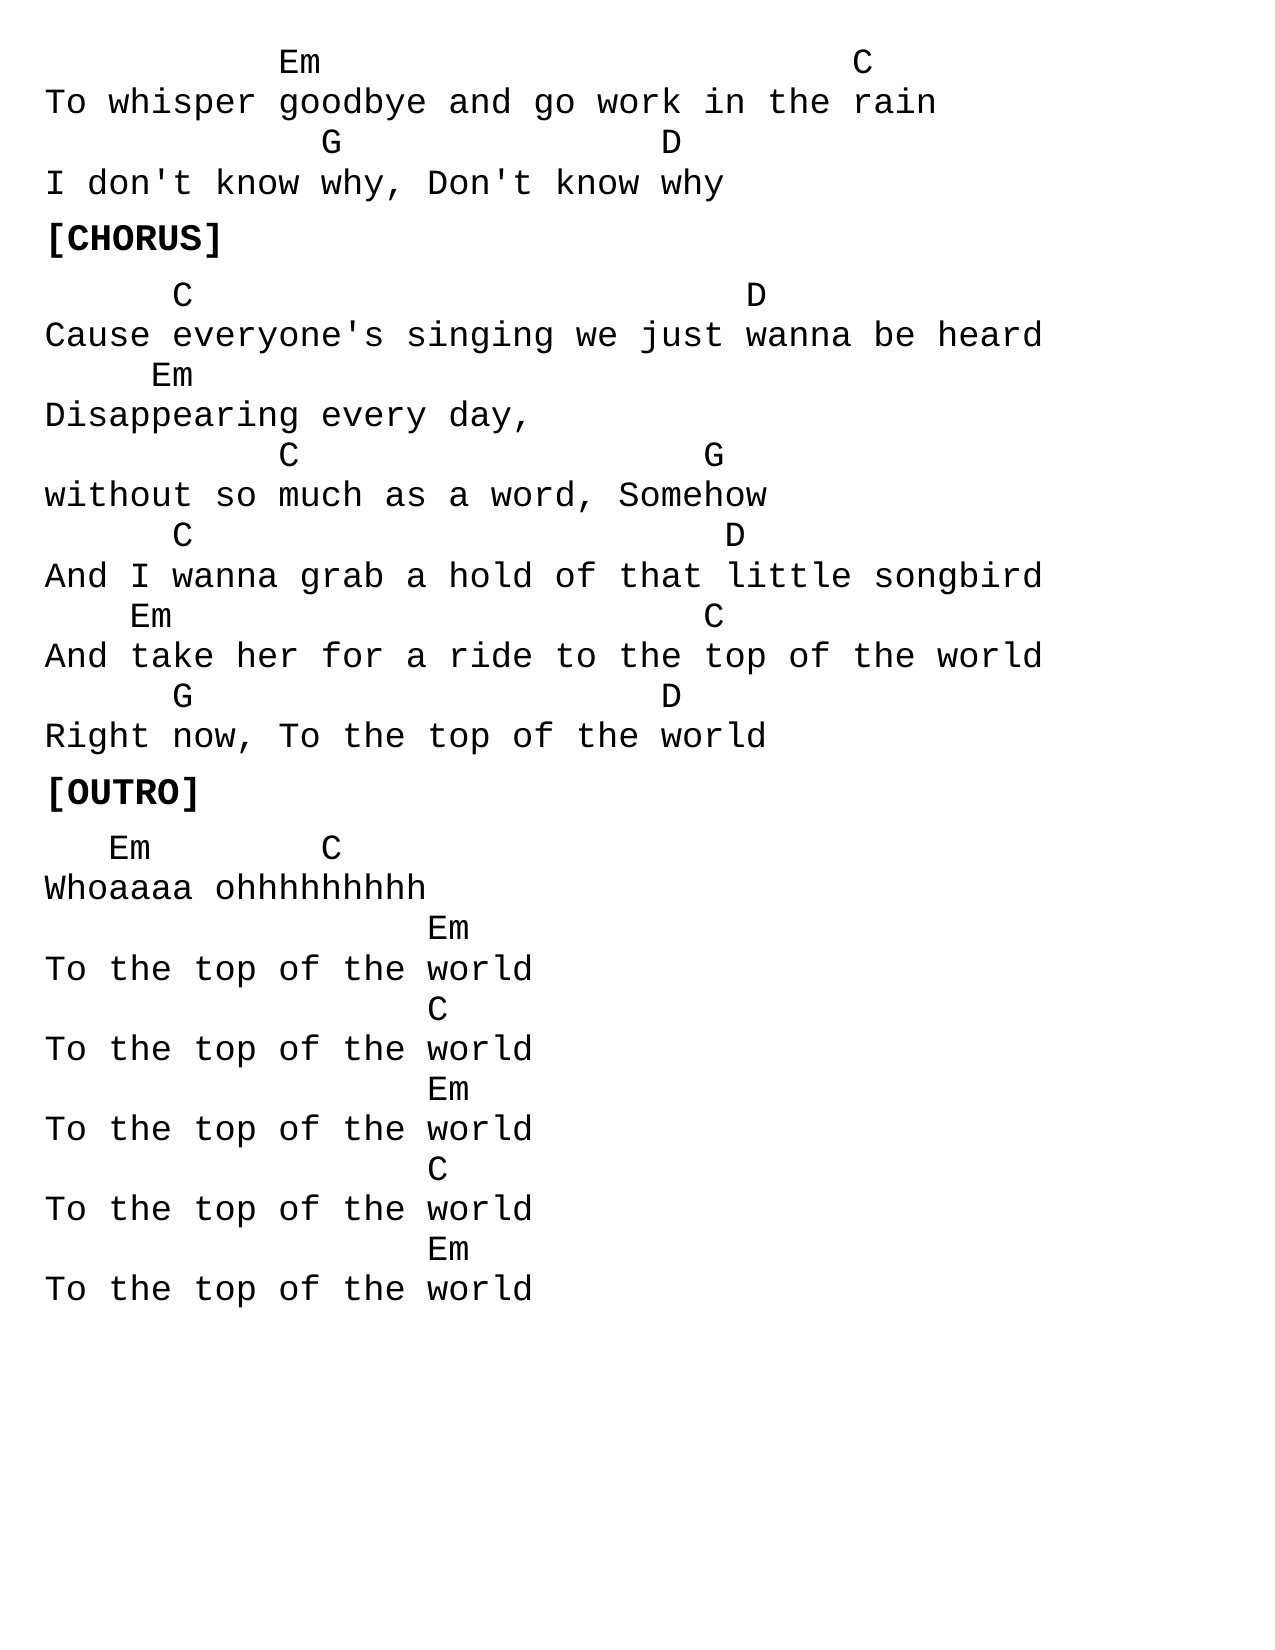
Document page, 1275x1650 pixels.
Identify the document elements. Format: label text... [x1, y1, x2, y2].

text G D [44, 124, 1231, 164]
text To the top of the world [44, 950, 1231, 991]
text And take her for a ride to the top of the world [44, 638, 1231, 678]
text Em C [44, 598, 1231, 638]
text To whisper goodbye and go work in the rain [44, 84, 1231, 124]
text To the top of the world [44, 1111, 1231, 1151]
text C [44, 991, 1231, 1031]
text Em C [44, 44, 1231, 84]
text C D [44, 277, 1231, 317]
text C [44, 1151, 1231, 1191]
text Cause everyone's singing we just wanna be heard [44, 317, 1231, 357]
text Em C [44, 830, 1231, 870]
text Right now, To the top of the world [44, 718, 1231, 758]
text C G [44, 437, 1231, 477]
text Whoaaaa ohhhhhhhhh [44, 870, 1231, 910]
text Em [44, 1071, 1231, 1111]
text G D [44, 678, 1231, 718]
text without so much as a word, Somehow [44, 477, 1231, 517]
subtitle [CHORUS] [44, 219, 1231, 262]
text Disappearing every day, [44, 397, 1231, 437]
text To the top of the world [44, 1191, 1231, 1231]
text To the top of the world [44, 1271, 1231, 1311]
text Em [44, 1231, 1231, 1271]
text Em [44, 910, 1231, 950]
subtitle [OUTRO] [44, 773, 1231, 815]
text C D [44, 517, 1231, 557]
text I don't know why, Don't know why [44, 164, 1231, 205]
text Em [44, 357, 1231, 397]
text And I wanna grab a hold of that little songbird [44, 557, 1231, 598]
text To the top of the world [44, 1031, 1231, 1071]
